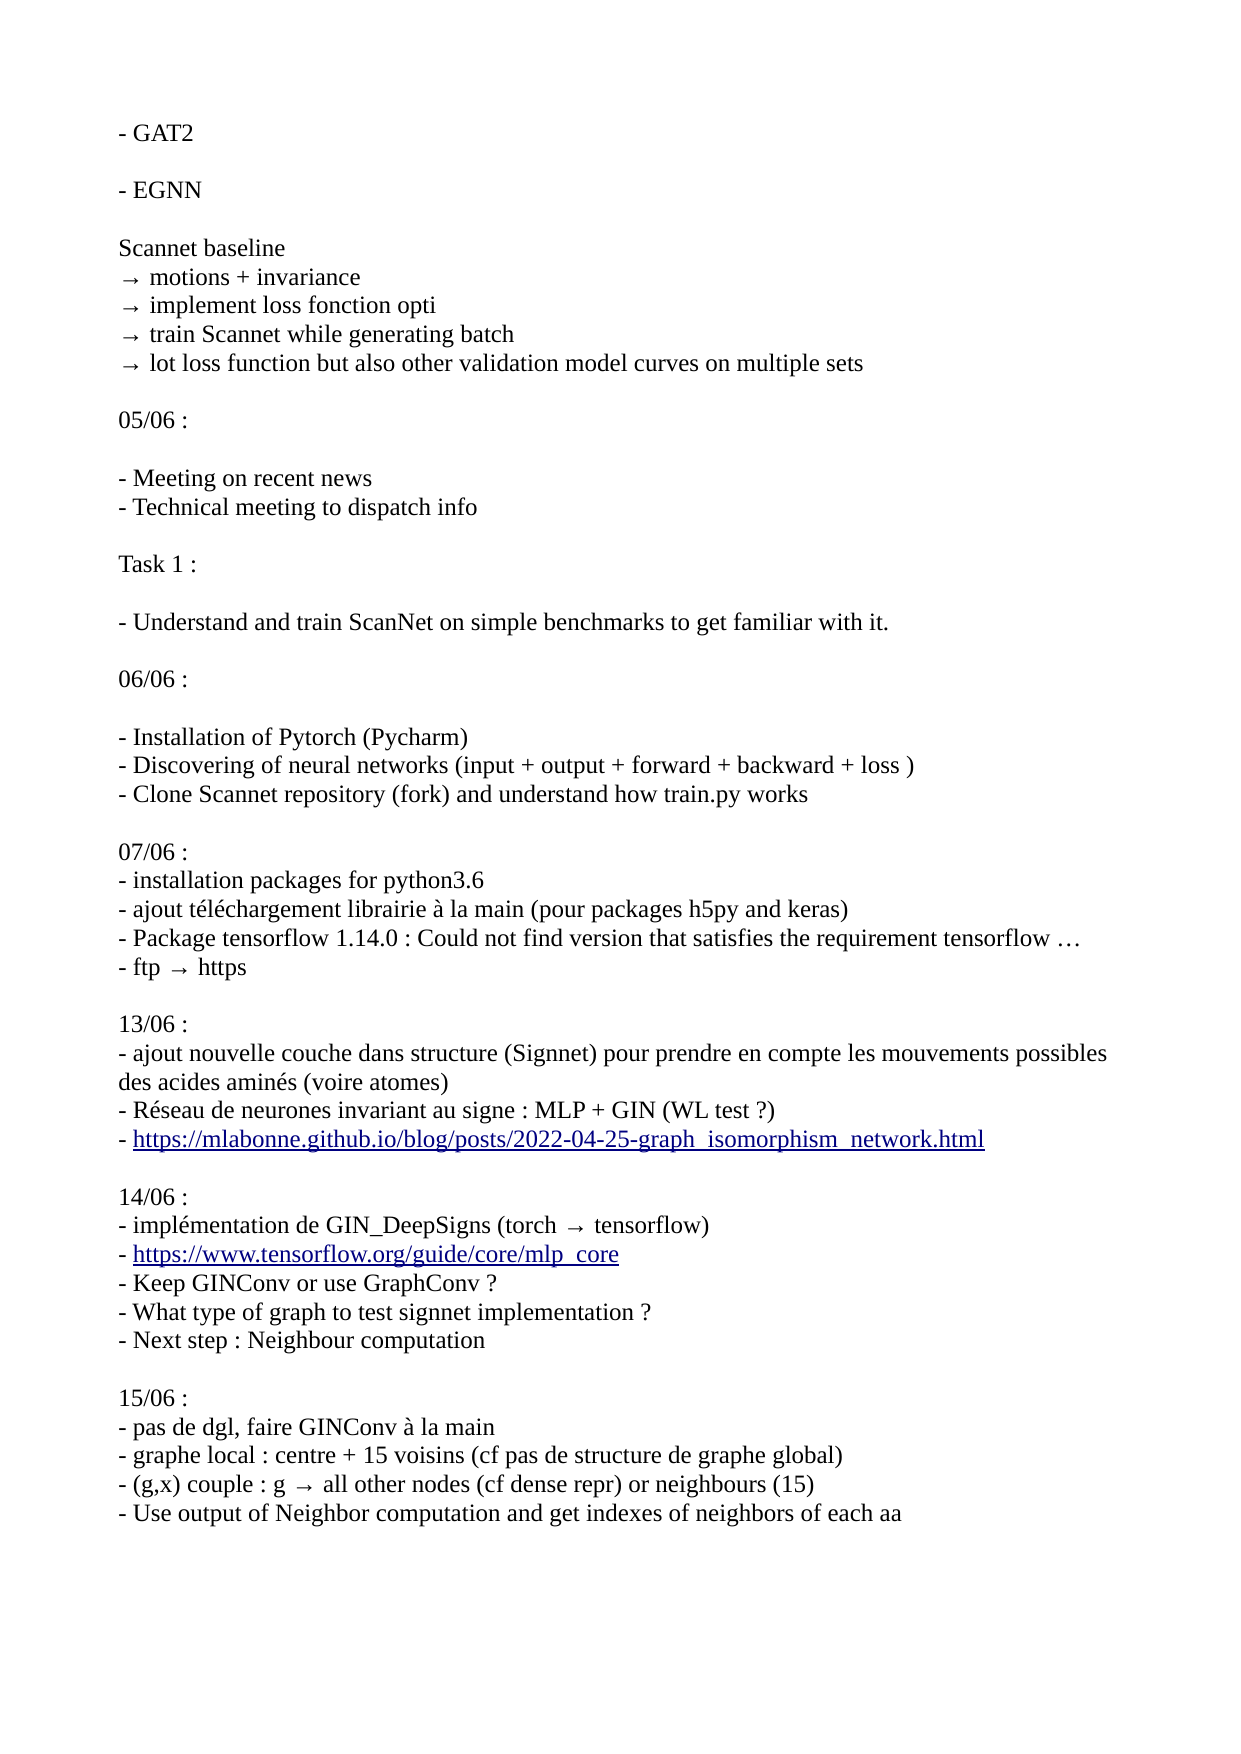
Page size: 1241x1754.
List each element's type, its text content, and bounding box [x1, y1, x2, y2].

text - Réseau de neurones invariant au signe : MLP + GIN (WL test ?) [118, 1096, 1122, 1124]
text - implémentation de GIN_DeepSigns (torch → tensorflow) [118, 1211, 1122, 1239]
text - Package tensorflow 1.14.0 : Could not find version that satisfies the requirement tensorflow … [118, 923, 1122, 952]
text 06/06 : [118, 664, 1122, 693]
text - What type of graph to test signnet implementation ? [118, 1297, 1122, 1326]
text - Understand and train ScanNet on simple benchmarks to get familiar with it. [118, 607, 1122, 636]
text - Installation of Pytorch (Pycharm) [118, 722, 1122, 751]
text - EGNN [118, 176, 1122, 204]
text - Next step : Neighbour computation [118, 1326, 1122, 1354]
text - Discovering of neural networks (input + output + forward + backward + loss ) [118, 751, 1122, 779]
text → train Scannet while generating batch [118, 319, 1122, 348]
text - Clone Scannet repository (fork) and understand how train.py works [118, 779, 1122, 808]
text - graphe local : centre + 15 voisins (cf pas de structure de graphe global) [118, 1441, 1122, 1469]
text → lot loss function but also other validation model curves on multiple sets [118, 348, 1122, 377]
text 05/06 : [118, 406, 1122, 434]
text 14/06 : [118, 1182, 1122, 1211]
text Scannet baseline [118, 233, 1122, 262]
text - GAT2 [118, 118, 1122, 147]
text - https://www.tensorflow.org/guide/core/mlp_core [118, 1239, 1122, 1268]
text - Use output of Neighbor computation and get indexes of neighbors of each aa [118, 1498, 1122, 1527]
text - installation packages for python3.6 [118, 866, 1122, 894]
text 13/06 : [118, 1009, 1122, 1038]
text - https://mlabonne.github.io/blog/posts/2022-04-25-graph_isomorphism_network.html [118, 1124, 1122, 1153]
text - Keep GINConv or use GraphConv ? [118, 1268, 1122, 1297]
text - ajout téléchargement librairie à la main (pour packages h5py and keras) [118, 894, 1122, 923]
text 15/06 : [118, 1383, 1122, 1412]
text 07/06 : [118, 837, 1122, 866]
text - (g,x) couple : g → all other nodes (cf dense repr) or neighbours (15) [118, 1469, 1122, 1498]
text - Technical meeting to dispatch info [118, 492, 1122, 521]
text → implement loss fonction opti [118, 291, 1122, 319]
text - ftp → https [118, 952, 1122, 981]
text - Meeting on recent news [118, 463, 1122, 492]
text Task 1 : [118, 549, 1122, 578]
text → motions + invariance [118, 262, 1122, 291]
text - pas de dgl, faire GINConv à la main [118, 1412, 1122, 1441]
text - ajout nouvelle couche dans structure (Signnet) pour prendre en compte les mouvements possibles des acides aminés (voire atomes) [118, 1038, 1122, 1096]
